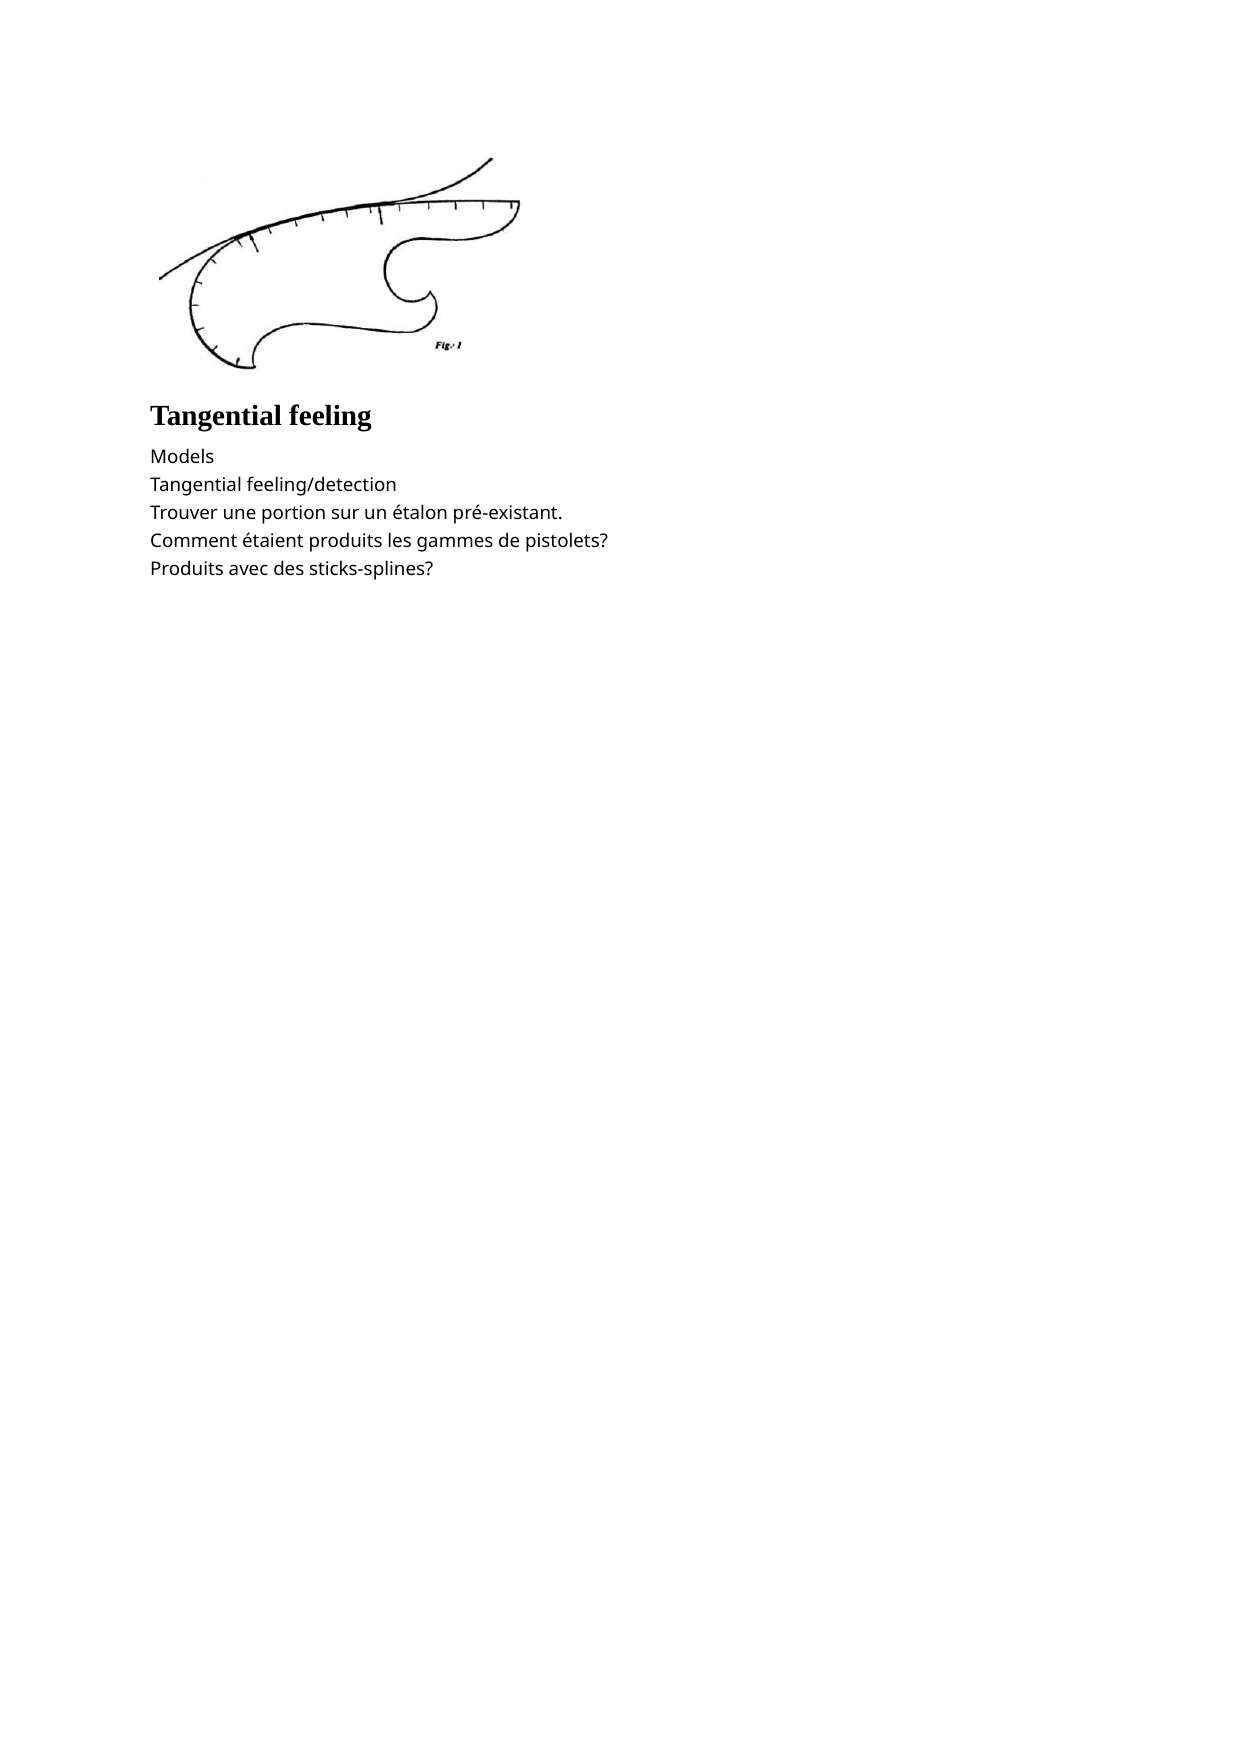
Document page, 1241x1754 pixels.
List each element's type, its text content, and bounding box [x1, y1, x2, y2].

text Comment étaient produits les gammes de pistolets? [150, 528, 1091, 553]
subtitle Tangential feeling [150, 175, 1091, 431]
text Tangential feeling/detection [150, 472, 1091, 497]
text Trouver une portion sur un étalon pré-existant. [150, 500, 1091, 525]
picture [159, 148, 526, 398]
text Models [150, 444, 1091, 469]
text Produits avec des sticks-splines? [150, 556, 1091, 581]
